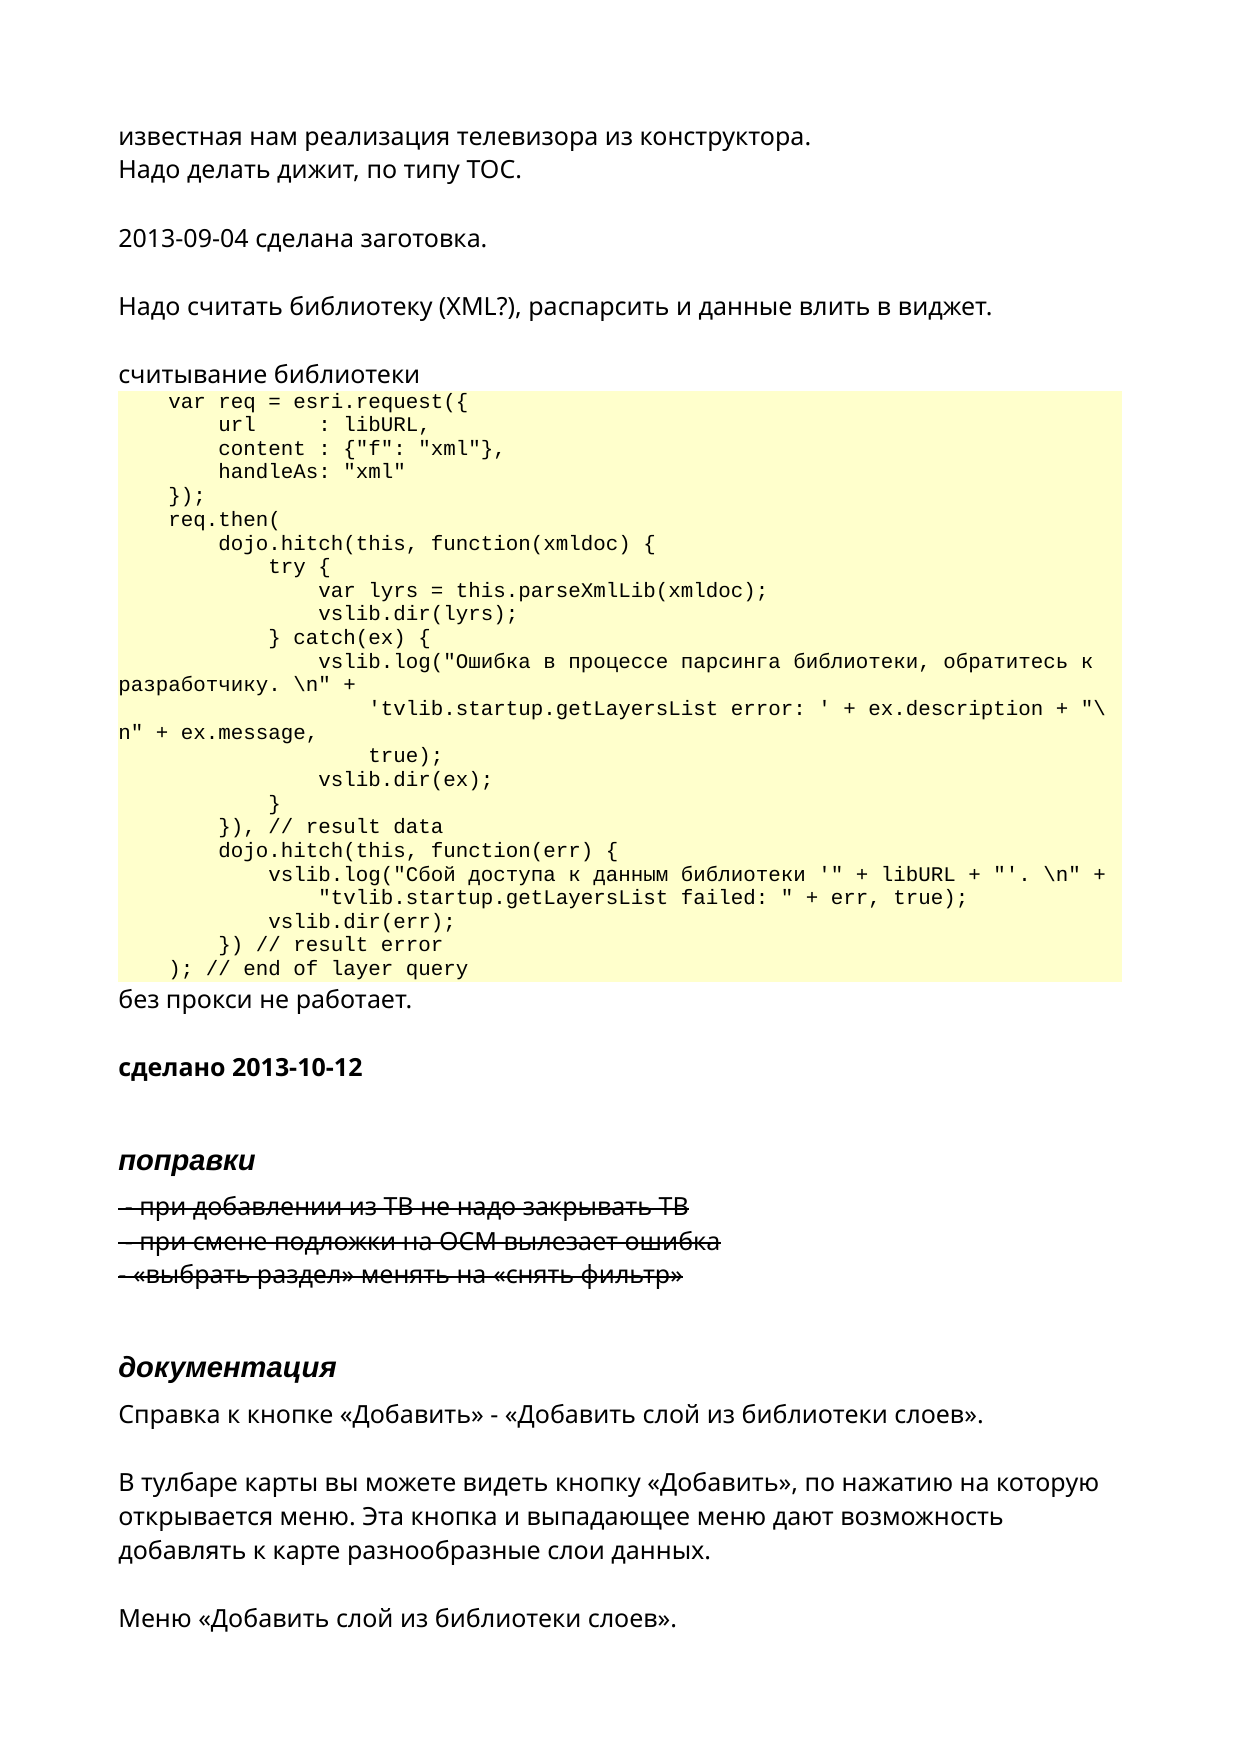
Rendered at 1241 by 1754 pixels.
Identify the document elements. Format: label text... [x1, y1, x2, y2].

text Надо считать библиотеку (XML?), распарсить и данные влить в виджет. [118, 288, 1122, 322]
text 2013-09-04 сделана заготовка. [118, 220, 1122, 254]
text считывание библиотеки [118, 357, 1122, 391]
text без прокси не работает. [118, 982, 1122, 1016]
text - при добавлении из ТВ не надо закрывать ТВ [118, 1189, 1122, 1223]
text известная нам реализация телевизора из конструктора. [118, 118, 1122, 152]
text - при смене подложки на ОСМ вылезает ошибка [118, 1223, 1122, 1257]
text Надо делать дижит, по типу TOC. [118, 152, 1122, 186]
text В тулбаре карты вы можете видеть кнопку «Добавить», по нажатию на которую открывается меню. Эта кнопка и выпадающее меню дают возможность добавлять к карте разнообразные слои данных. [118, 1464, 1122, 1567]
text Справка к кнопке «Добавить» - «Добавить слой из библиотеки слоев». [118, 1396, 1122, 1430]
text Меню «Добавить слой из библиотеки слоев». [118, 1601, 1122, 1635]
subtitle поправки [118, 1143, 1122, 1177]
subtitle документация [118, 1350, 1122, 1384]
text var req = esri.request({ url : libURL, content : {"f": "xml"}, handleAs: "xml" }); req.then( dojo.hitch(this, function(xmldoc) { try { var lyrs = this.parseXmlLib(xmldoc); vslib.dir(lyrs); } catch(ex) { vslib.log("Ошибка в процессе парсинга библиотеки, обратитесь к разработчику. \n" + 'tvlib.startup.getLayersList error: ' + ex.description + "\n" + ex.message, true); vslib.dir(ex); } }), // result data dojo.hitch(this, function(err) { vslib.log("Сбой доступа к данным библиотеки '" + libURL + "'. \n" + "tvlib.startup.getLayersList failed: " + err, true); vslib.dir(err); }) // result error ); // end of layer query [118, 391, 1122, 982]
text сделано 2013-10-12 [118, 1050, 1122, 1084]
text - «выбрать раздел» менять на «снять фильтр» [118, 1257, 1122, 1291]
